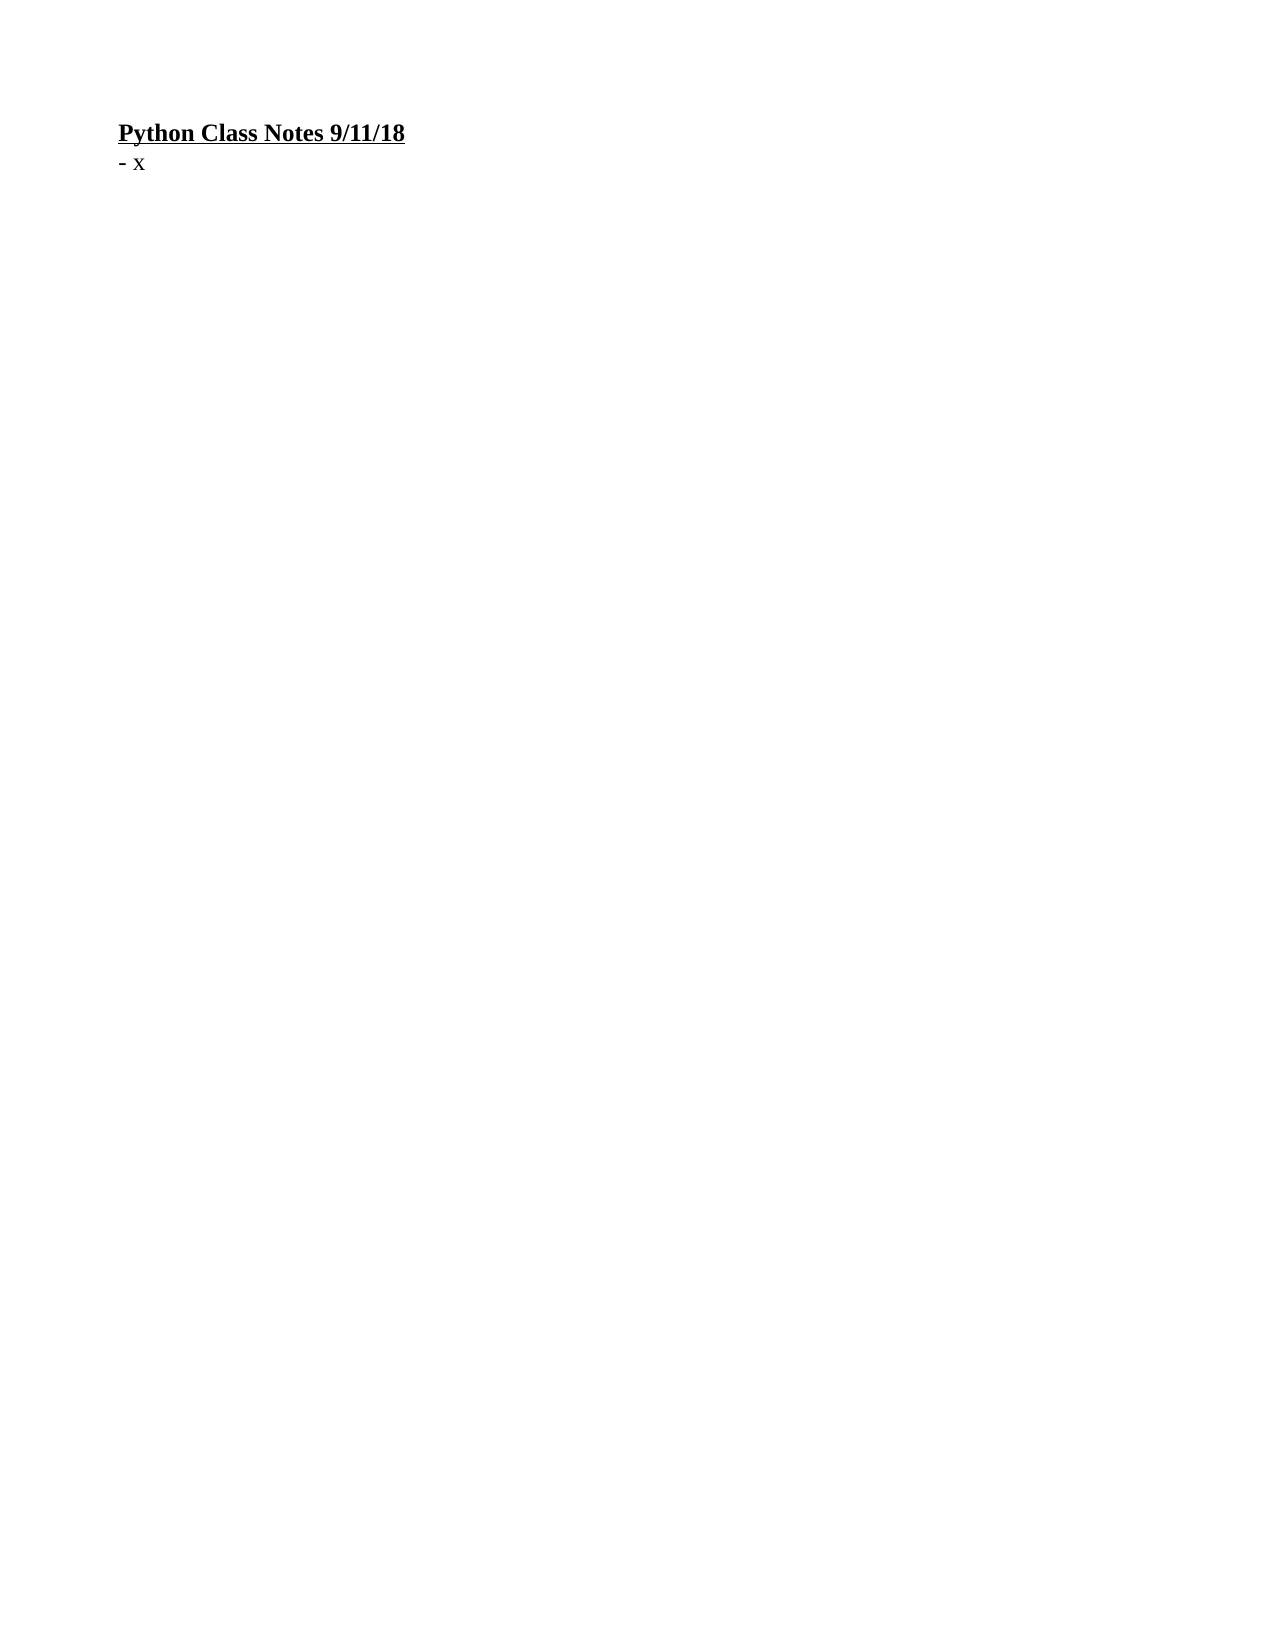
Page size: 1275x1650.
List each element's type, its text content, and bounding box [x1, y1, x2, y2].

text Python Class Notes 9/11/18 [118, 118, 1157, 147]
text - x [118, 147, 1157, 176]
